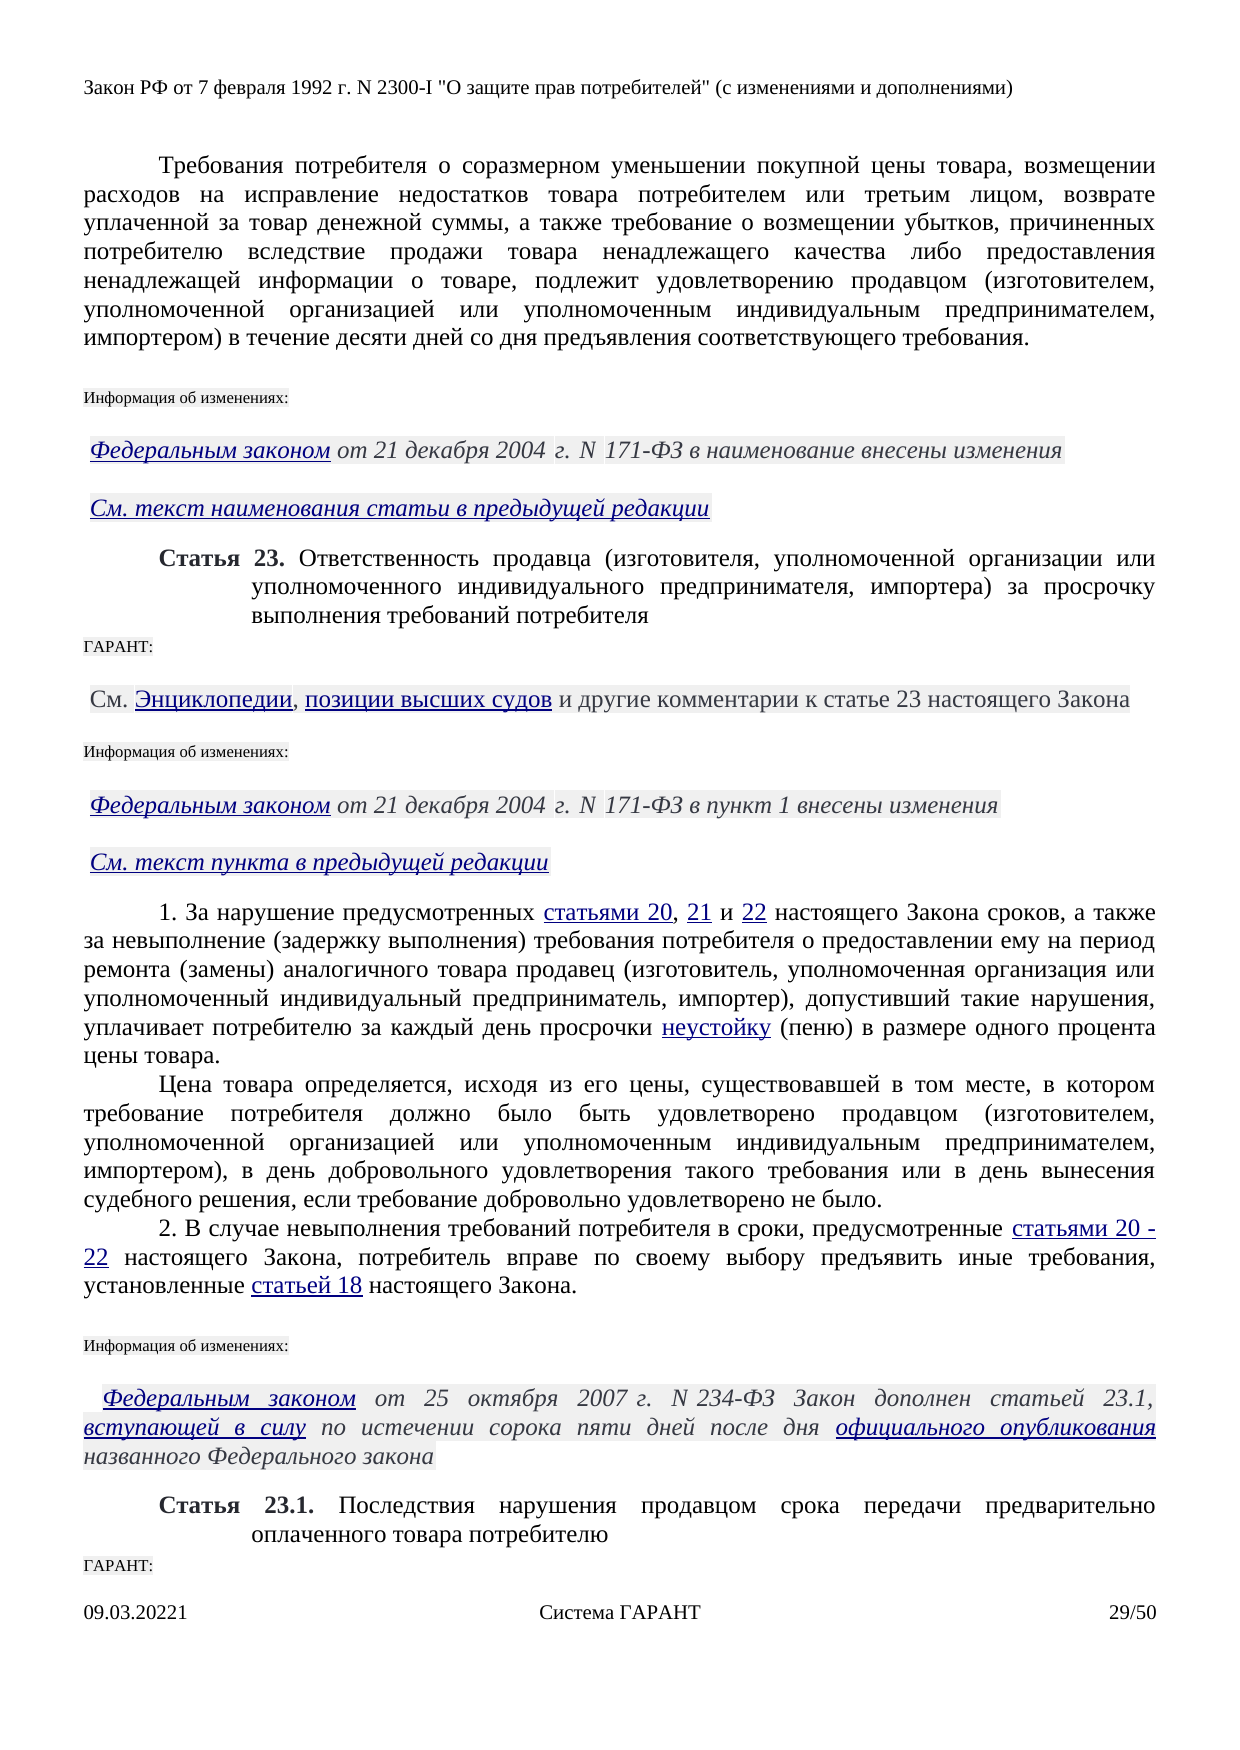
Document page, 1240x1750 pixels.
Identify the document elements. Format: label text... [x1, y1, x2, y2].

text 2. В случае невыполнения требований потребителя в сроки, предусмотренные статьями 20 - 22 настоящего Закона, потребитель вправе по своему выбору предъявить иные требования, установленные статьей 18 настоящего Закона. [83, 1213, 1156, 1299]
text ГАРАНТ: [83, 1556, 1156, 1575]
text См. текст наименования статьи в предыдущей редакции [83, 493, 1156, 522]
text Федеральным законом от 21 декабря 2004 г. N 171-ФЗ в наименование внесены изменения [83, 436, 1156, 464]
text Федеральным законом от 21 декабря 2004 г. N 171-ФЗ в пункт 1 внесены изменения [83, 790, 1156, 818]
text Требования потребителя о соразмерном уменьшении покупной цены товара, возмещении расходов на исправление недостатков товара потребителем или третьим лицом, возврате уплаченной за товар денежной суммы, а также требование о возмещении убытков, причиненных потребителю вследствие продажи товара ненадлежащего качества либо предоставления ненадлежащей информации о товаре, подлежит удовлетворению продавцом (изготовителем, уполномоченной организацией или уполномоченным индивидуальным предпринимателем, импортером) в течение десяти дней со дня предъявления соответствующего требования. [83, 150, 1156, 351]
text Информация об изменениях: [83, 742, 1156, 761]
text Информация об изменениях: [83, 1336, 1156, 1355]
text Цена товара определяется, исходя из его цены, существовавшей в том месте, в котором требование потребителя должно было быть удовлетворено продавцом (изготовителем, уполномоченной организацией или уполномоченным индивидуальным предпринимателем, импортером), в день добровольного удовлетворения такого требования или в день вынесения судебного решения, если требование добровольно удовлетворено не было. [83, 1069, 1156, 1213]
text 1. За нарушение предусмотренных статьями 20, 21 и 22 настоящего Закона сроков, а также за невыполнение (задержку выполнения) требования потребителя о предоставлении ему на период ремонта (замены) аналогичного товара продавец (изготовитель, уполномоченная организация или уполномоченный индивидуальный предприниматель, импортер), допустивший такие нарушения, уплачивает потребителю за каждый день просрочки неустойку (пеню) в размере одного процента цены товара. [83, 897, 1156, 1069]
text Статья 23. Ответственность продавца (изготовителя, уполномоченной организации или уполномоченного индивидуального предпринимателя, импортера) за просрочку выполнения требований потребителя [158, 543, 1156, 629]
text ГАРАНТ: [83, 637, 1156, 656]
text Статья 23.1. Последствия нарушения продавцом срока передачи предварительно оплаченного товара потребителю [158, 1491, 1156, 1548]
text Федеральным законом от 25 октября 2007 г. N 234-ФЗ Закон дополнен статьей 23.1, вступающей в силу по истечении сорока пяти дней после дня официального опубликования названного Федерального закона [83, 1383, 1156, 1470]
text См. Энциклопедии, позиции высших судов и другие комментарии к статье 23 настоящего Закона [83, 684, 1156, 713]
text Информация об изменениях: [83, 388, 1156, 407]
text См. текст пункта в предыдущей редакции [83, 847, 1156, 876]
